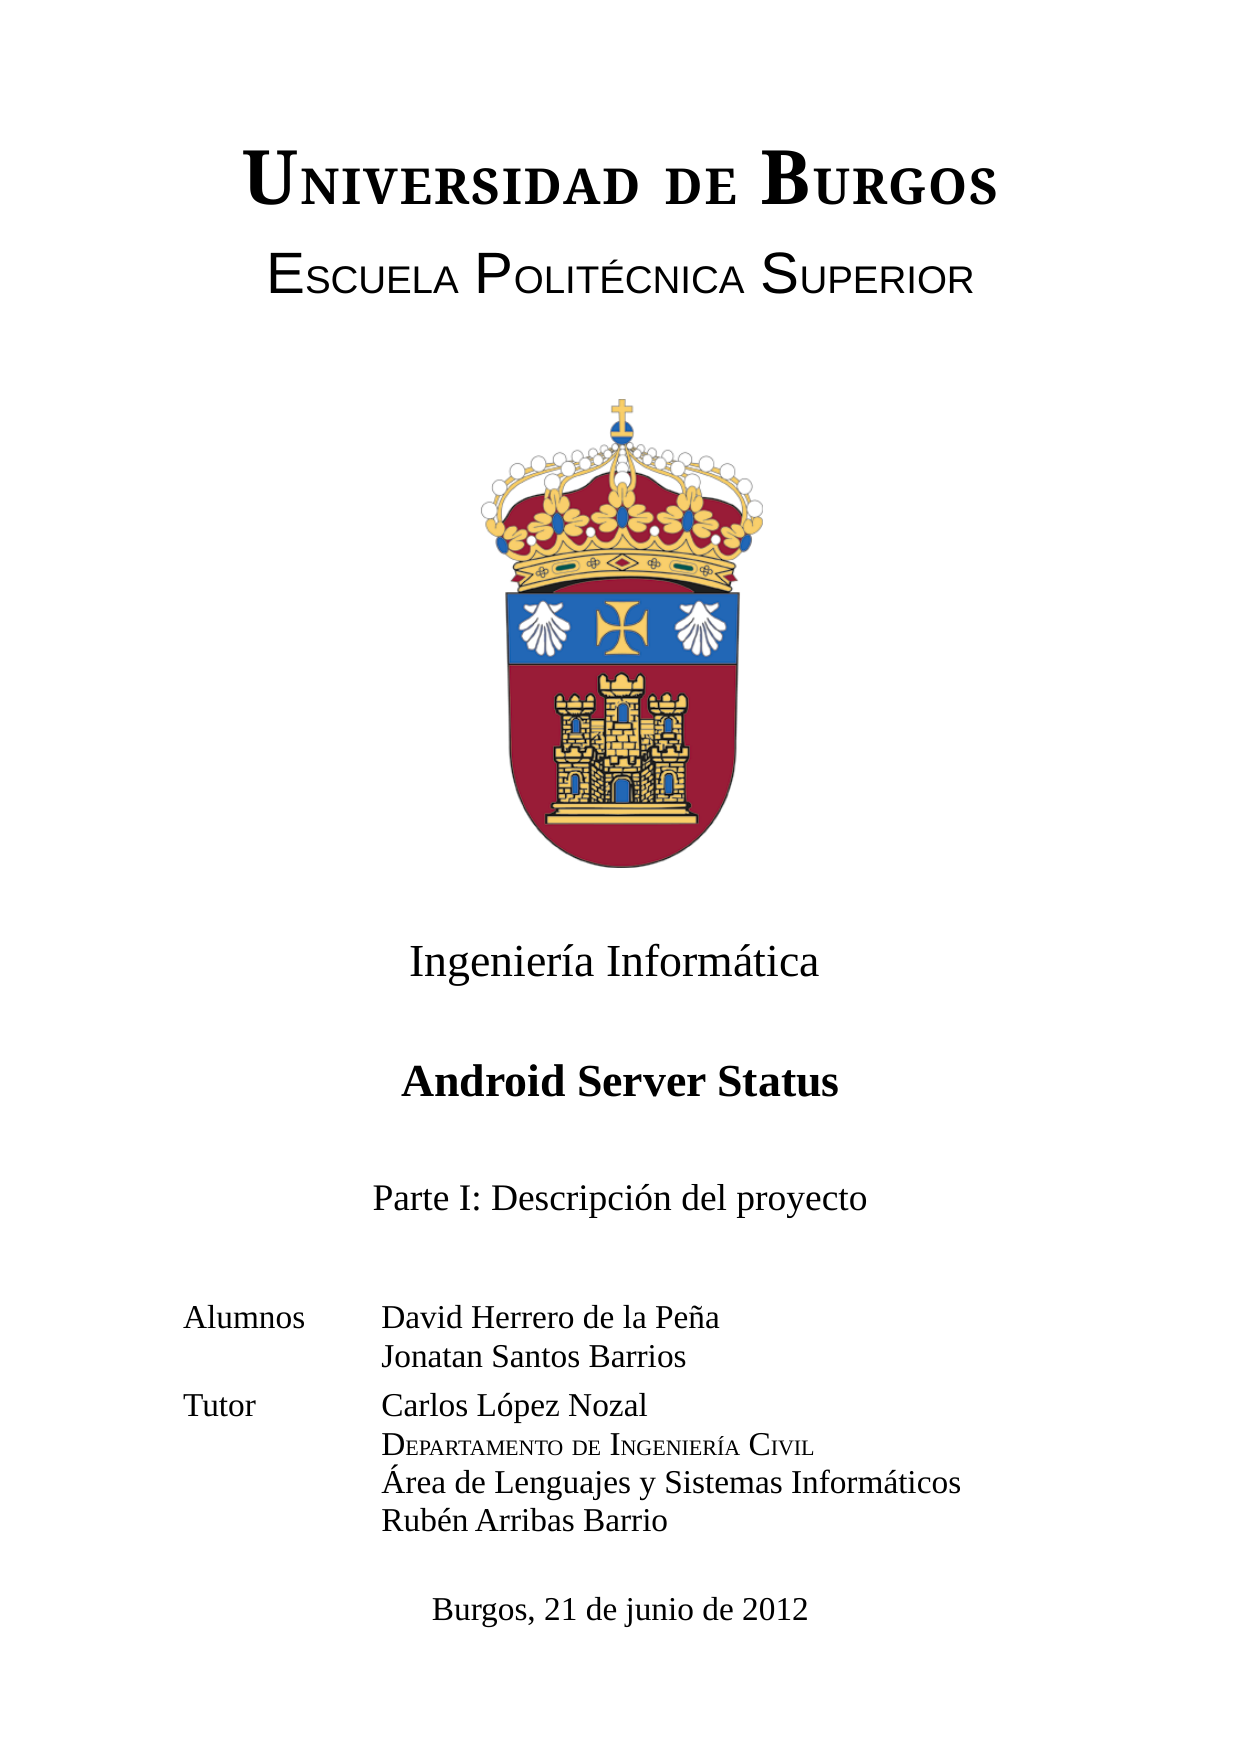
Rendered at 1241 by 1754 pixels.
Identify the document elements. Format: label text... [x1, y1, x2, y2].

table_cell Tutor [177, 1380, 375, 1545]
picture [387, 399, 857, 868]
table_cell Ingeniería Informática Android Server Status Parte I: Descripción del proyecto [177, 365, 1063, 1292]
table_cell Carlos López Nozal Departamento de Ingeniería Civil Área de Lenguajes y Sistemas Informáticos Rubén Arribas Barrio [375, 1380, 1063, 1545]
table_header Universidad de Burgos Escuela Politécnica Superior [177, 118, 1063, 365]
table_cell Burgos, 21 de junio de 2012 [177, 1545, 1063, 1633]
table_cell Alumnos [177, 1292, 375, 1380]
table_cell David Herrero de la Peña Jonatan Santos Barrios [375, 1292, 1063, 1380]
